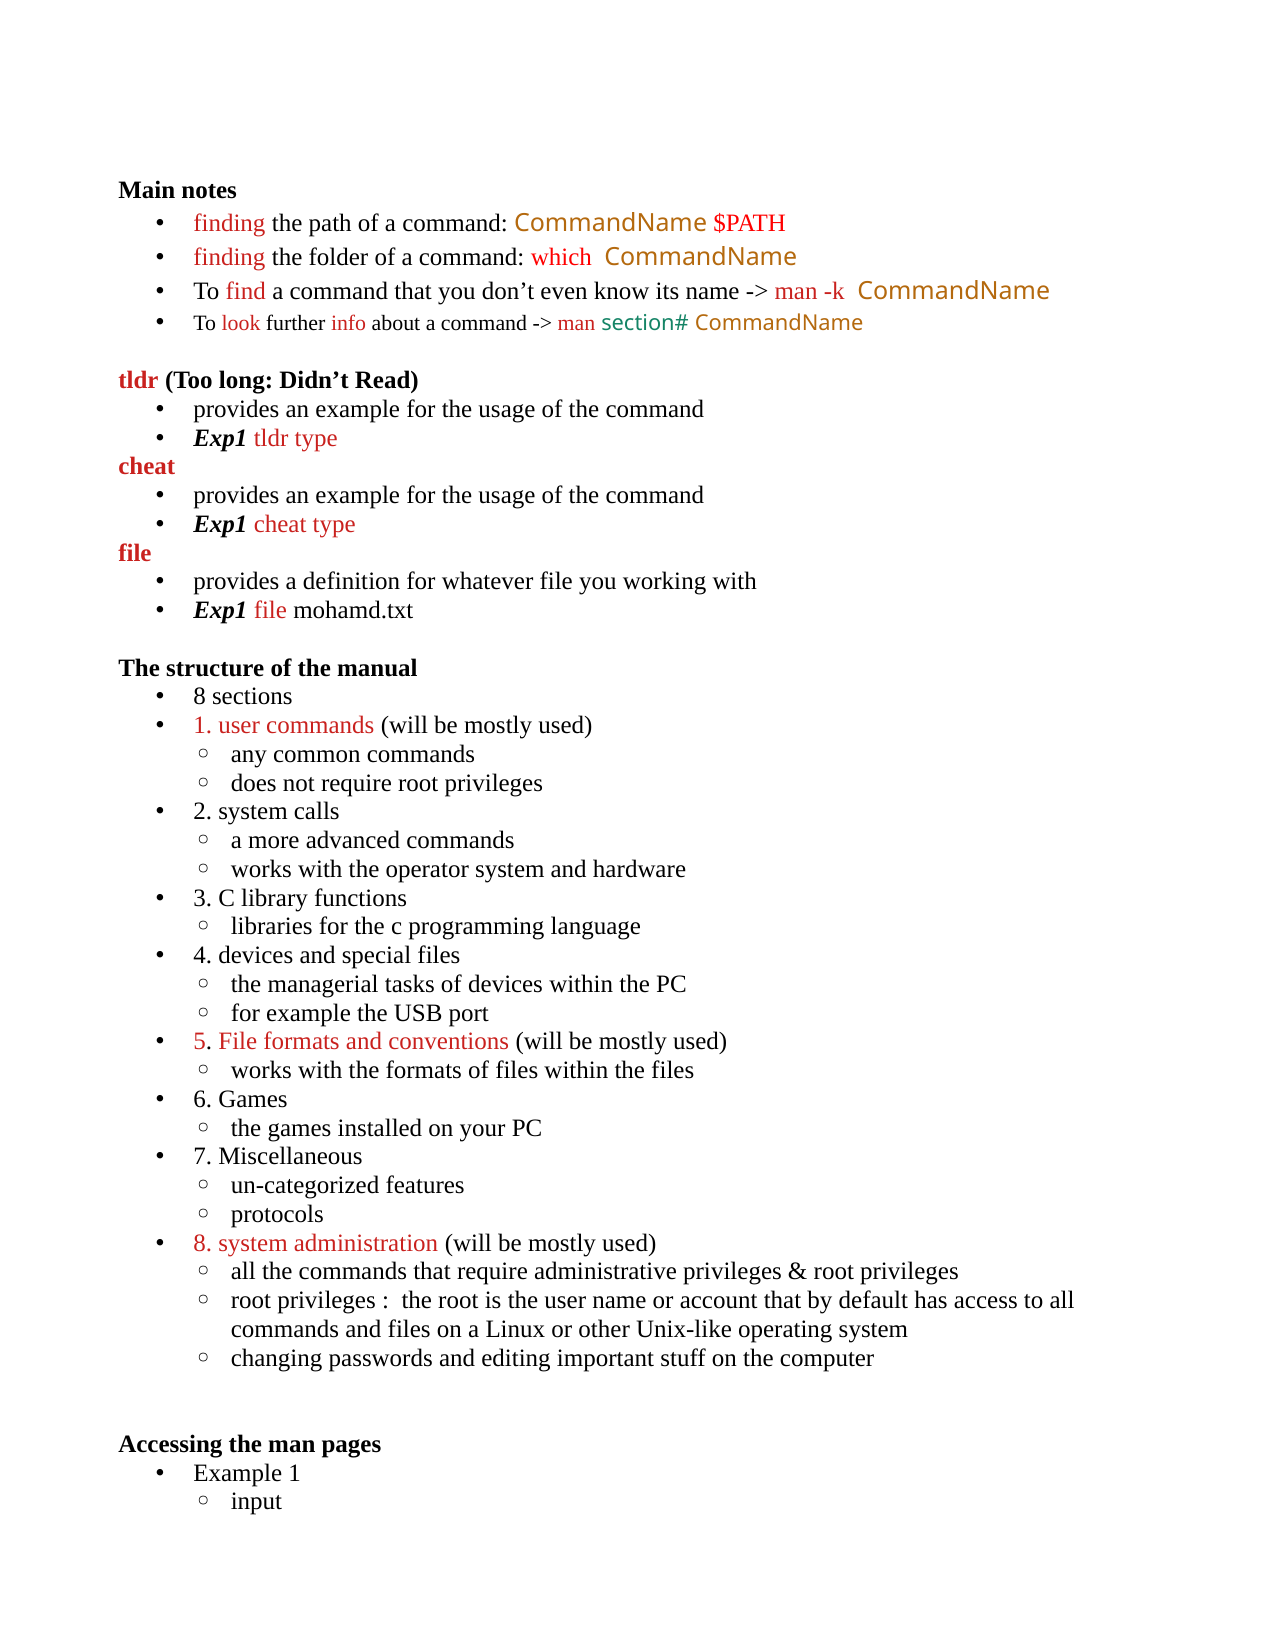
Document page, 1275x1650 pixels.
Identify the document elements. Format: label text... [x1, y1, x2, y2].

text The structure of the manual [118, 653, 1157, 681]
list 6. Games [156, 1084, 1157, 1113]
list changing passwords and editing important stuff on the computer [193, 1343, 1157, 1371]
text Accessing the man pages [118, 1429, 1157, 1458]
list for example the USB port [193, 998, 1157, 1026]
list 4. devices and special files [156, 940, 1157, 969]
list To find a command that you don’t even know its name -> man -k CommandName [156, 272, 1157, 307]
list does not require root privileges [193, 768, 1157, 796]
list a more advanced commands [193, 825, 1157, 854]
list libraries for the c programming language [193, 911, 1157, 940]
list 8 sections [156, 681, 1157, 710]
list works with the formats of files within the files [193, 1055, 1157, 1084]
list 3. C library functions [156, 883, 1157, 911]
list finding the folder of a command: which CommandName [156, 238, 1157, 272]
list the managerial tasks of devices within the PC [193, 969, 1157, 998]
list protocols [193, 1199, 1157, 1228]
list 8. system administration (will be mostly used) [156, 1228, 1157, 1256]
text tldr (Too long: Didn’t Read) [118, 365, 1157, 394]
list provides an example for the usage of the command [156, 394, 1157, 423]
list works with the operator system and hardware [193, 854, 1157, 883]
list 2. system calls [156, 796, 1157, 825]
list 7. Miscellaneous [156, 1141, 1157, 1170]
text file [118, 538, 1157, 566]
list provides a definition for whatever file you working with [156, 566, 1157, 595]
list 5. File formats and conventions (will be mostly used) [156, 1026, 1157, 1055]
text Main notes [118, 176, 1157, 204]
list finding the path of a command: CommandName $PATH [156, 204, 1157, 238]
list un-categorized features [193, 1170, 1157, 1199]
list Example 1 [156, 1458, 1157, 1486]
list the games installed on your PC [193, 1113, 1157, 1141]
list provides an example for the usage of the command [156, 480, 1157, 509]
list Exp1 file mohamd.txt [156, 595, 1157, 624]
list all the commands that require administrative privileges & root privileges [193, 1256, 1157, 1285]
text cheat [118, 451, 1157, 480]
list root privileges : the root is the user name or account that by default has access to all commands and files on a Linux or other Unix-like operating system [193, 1285, 1157, 1343]
list Exp1 tldr type [156, 423, 1157, 451]
list Exp1 cheat type [156, 509, 1157, 538]
list any common commands [193, 739, 1157, 768]
list 1. user commands (will be mostly used) [156, 710, 1157, 739]
list To look further info about a command -> man section# CommandName [156, 307, 1157, 336]
list input [193, 1486, 1157, 1515]
